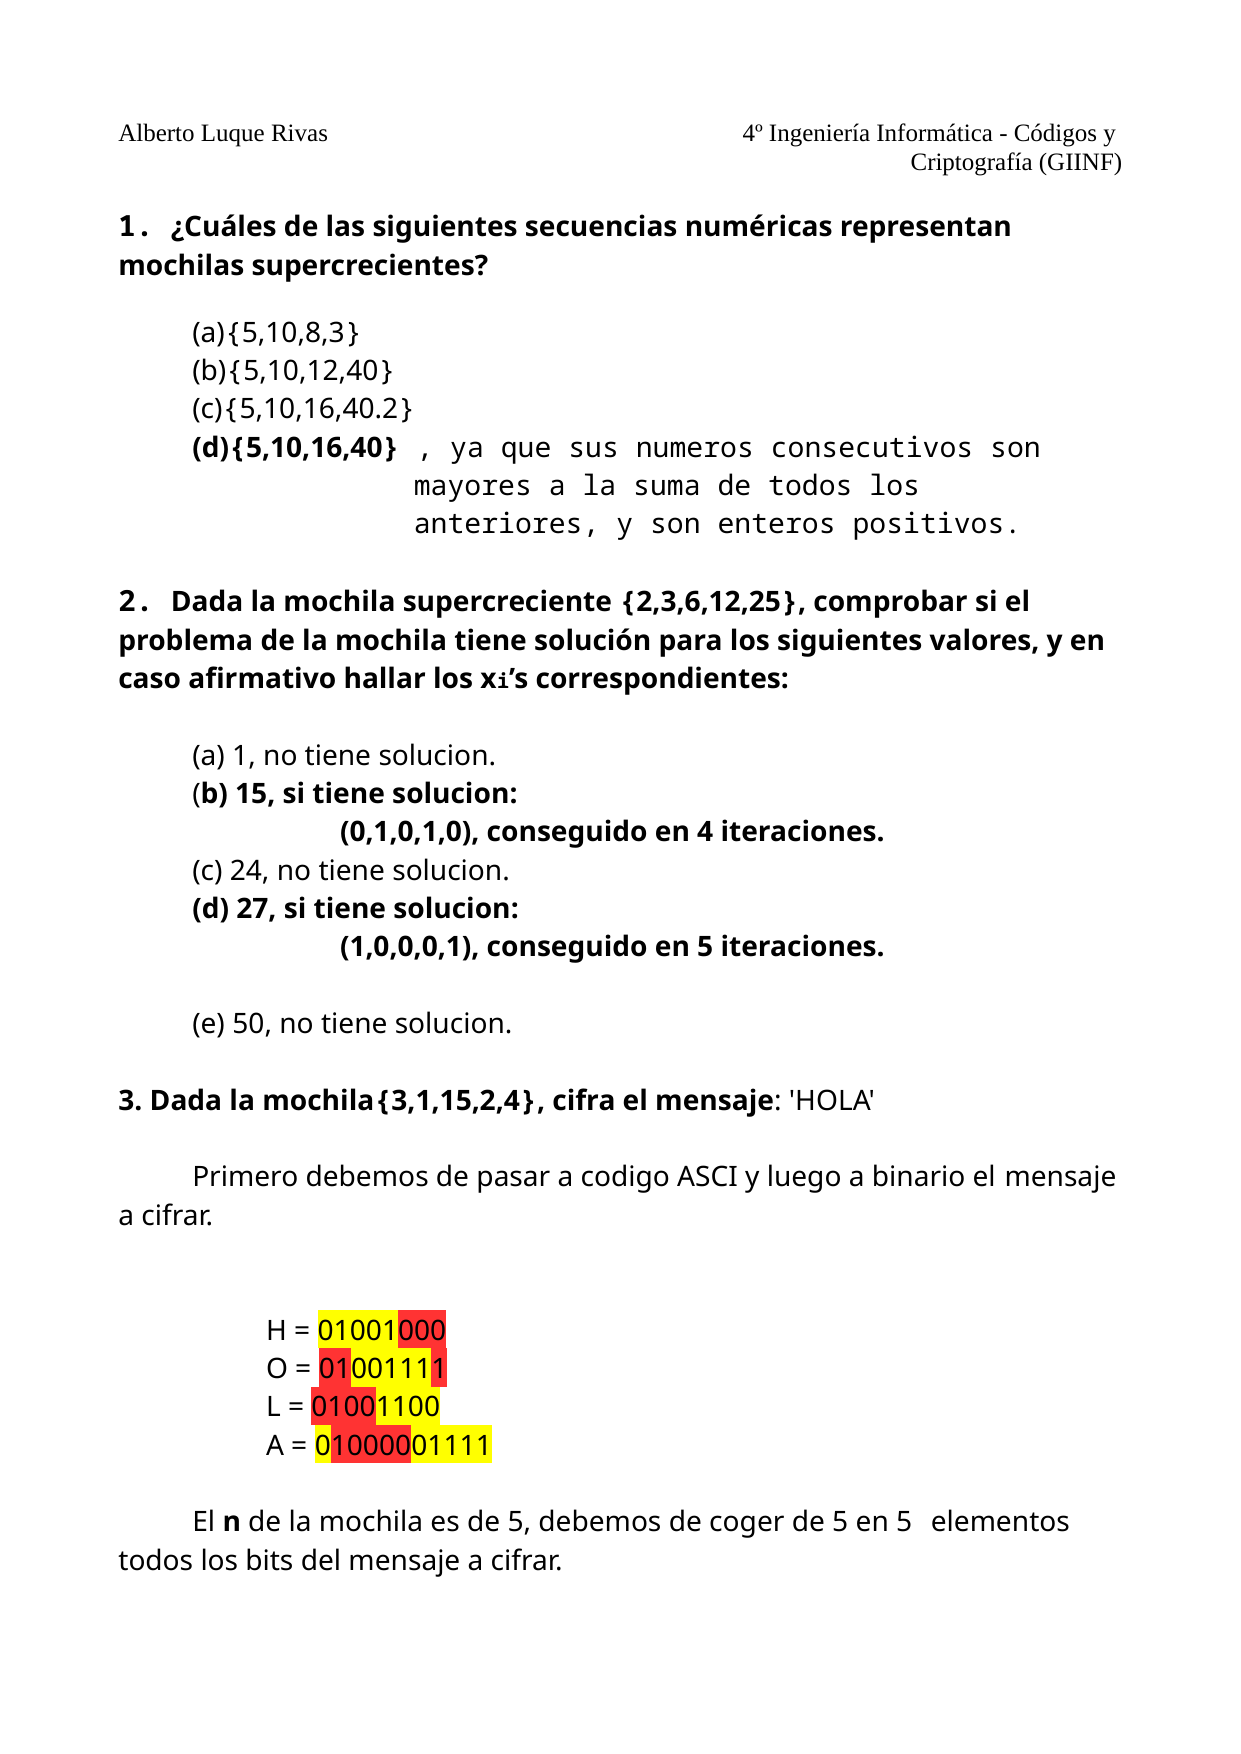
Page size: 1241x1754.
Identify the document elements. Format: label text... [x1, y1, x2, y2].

text (d){5,10,16,40} , ya que sus numeros consecutivos son mayores a la suma de todos los anteriores, y son enteros positivos. [118, 427, 1122, 542]
text El n de la mochila es de 5, debemos de coger de 5 en 5 elementos todos los bits del mensaje a cifrar. [118, 1502, 1122, 1578]
text L = 01001100 [118, 1387, 1122, 1425]
text 1. ¿Cuáles de las siguientes secuencias numéricas representan mochilas supercrecientes? [118, 205, 1122, 283]
text (0,1,0,1,0), conseguido en 4 iteraciones. [118, 812, 1122, 850]
text (1,0,0,0,1), conseguido en 5 iteraciones. [118, 927, 1122, 965]
text O = 01001111 [118, 1348, 1122, 1387]
text 2. Dada la mochila supercreciente {2,3,6,12,25}, comprobar si el problema de la mochila tiene solución para los siguientes valores, y en caso afirmativo hallar los xi’s correspondientes: [118, 580, 1122, 697]
text Primero debemos de pasar a codigo ASCI y luego a binario el mensaje a cifrar. [118, 1157, 1122, 1233]
text A = 01000001111 [118, 1425, 1122, 1463]
text (b) 15, si tiene solucion: [118, 773, 1122, 812]
text (c) 24, no tiene solucion. [118, 850, 1122, 888]
text (e) 50, no tiene solucion. [118, 1003, 1122, 1042]
text (a) 1, no tiene solucion. [118, 735, 1122, 773]
text 3. Dada la mochila{3,1,15,2,4}, cifra el mensaje: 'HOLA' [118, 1080, 1122, 1118]
text (b){5,10,12,40} [118, 350, 1122, 388]
text (d) 27, si tiene solucion: [118, 888, 1122, 927]
text H = 01001000 [118, 1310, 1122, 1348]
text (a){5,10,8,3} [118, 312, 1122, 350]
text (c){5,10,16,40.2} [118, 388, 1122, 427]
